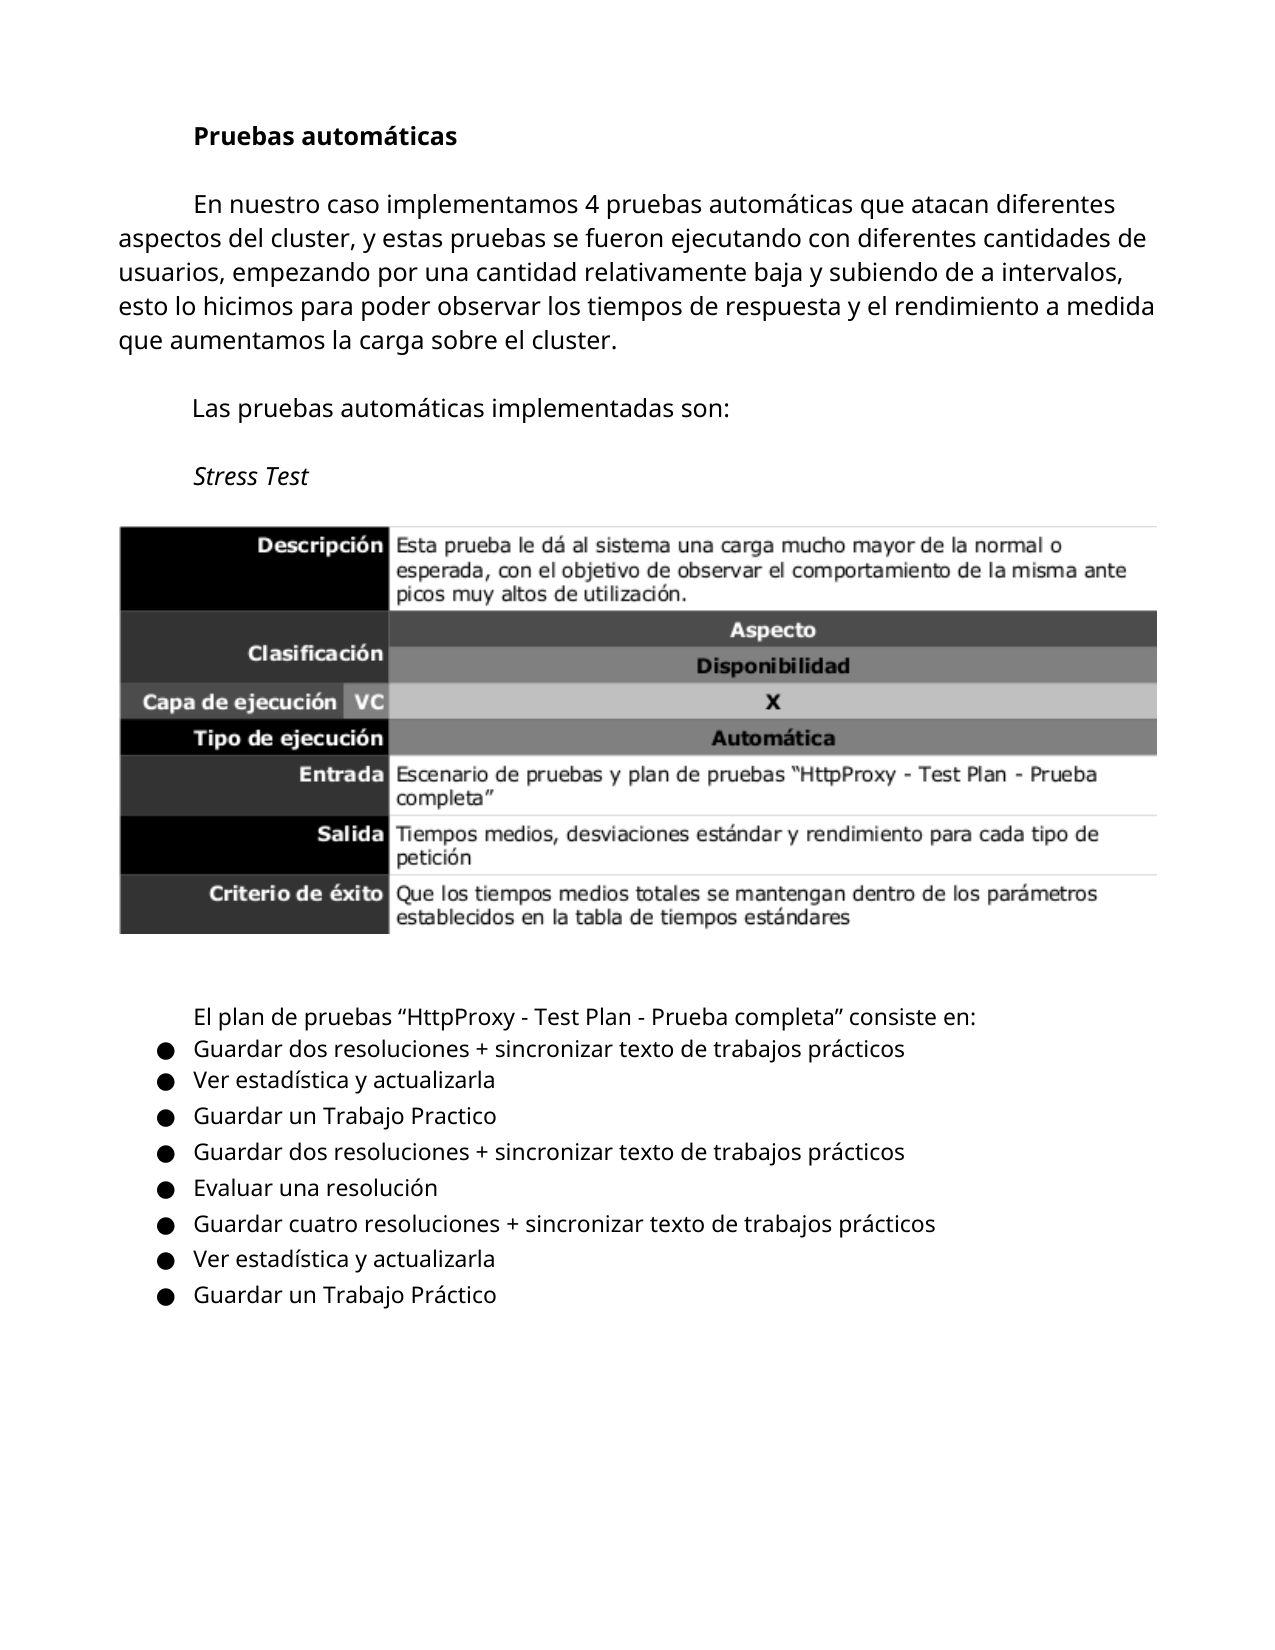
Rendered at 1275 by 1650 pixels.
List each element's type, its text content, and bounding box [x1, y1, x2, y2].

list Ver estadística y actualizarla [156, 1064, 1157, 1095]
list Ver estadística y actualizarla [156, 1243, 1157, 1275]
text En nuestro caso implementamos 4 pruebas automáticas que atacan diferentes aspectos del cluster, y estas pruebas se fueron ejecutando con diferentes cantidades de usuarios, empezando por una cantidad relativamente baja y subiendo de a intervalos, esto lo hicimos para poder observar los tiempos de respuesta y el rendimiento a medida que aumentamos la carga sobre el cluster. [118, 186, 1157, 357]
text El plan de pruebas “HttpProxy - Test Plan - Prueba completa” consiste en: [118, 1001, 1157, 1032]
list Guardar un Trabajo Practico [156, 1100, 1157, 1131]
text Las pruebas automáticas implementadas son: [192, 391, 1157, 425]
list Guardar dos resoluciones + sincronizar texto de trabajos prácticos [156, 1136, 1157, 1167]
list Guardar un Trabajo Práctico [156, 1279, 1157, 1311]
list Guardar dos resoluciones + sincronizar texto de trabajos prácticos [156, 1032, 1157, 1064]
text Pruebas automáticas [118, 118, 1157, 152]
list Evaluar una resolución [156, 1172, 1157, 1203]
text Stress Test [118, 459, 1157, 493]
picture [118, 526, 1157, 934]
list Guardar cuatro resoluciones + sincronizar texto de trabajos prácticos [156, 1207, 1157, 1239]
